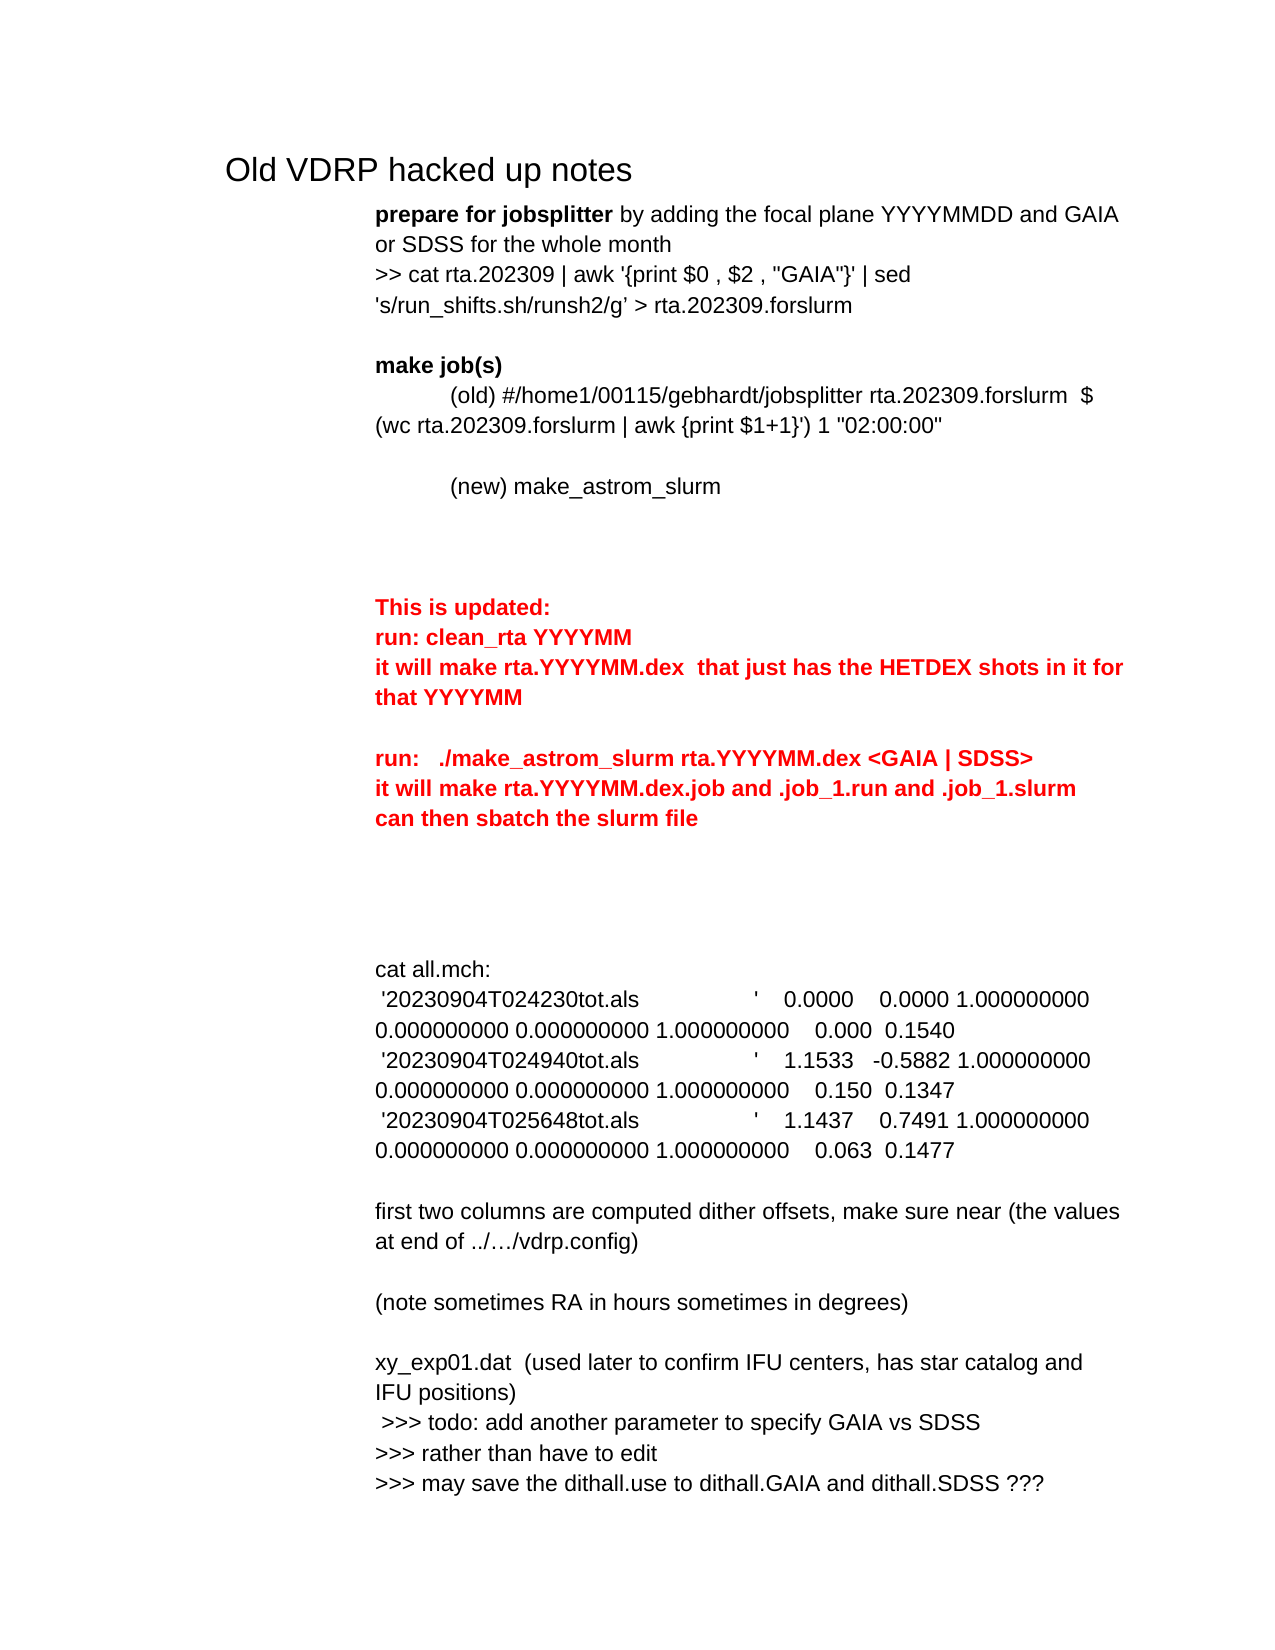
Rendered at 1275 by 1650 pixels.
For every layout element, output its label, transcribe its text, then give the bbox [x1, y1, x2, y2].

text first two columns are computed dither offsets, make sure near (the values at end of ../…/vdrp.config) [375, 1198, 1125, 1254]
text run: clean_rta YYYYMM it will make rta.YYYYMM.dex that just has the HETDEX shots in it for that YYYYMM [375, 624, 1125, 711]
text >>> rather than have to edit [375, 1439, 1125, 1466]
text '20230904T024230tot.als ' 0.0000 0.0000 1.000000000 0.000000000 0.000000000 1.000000000 0.000 0.1540 [375, 986, 1125, 1043]
text (note sometimes RA in hours sometimes in degrees) [375, 1288, 1125, 1315]
text This is updated: [375, 594, 1125, 620]
text xy_exp01.dat (used later to confirm IFU centers, has star catalog and IFU positions) [375, 1349, 1125, 1405]
text >>> may save the dithall.use to dithall.GAIA and dithall.SDSS ??? [375, 1470, 1125, 1496]
text >> cat rta.202309 | awk '{print $0 , $2 , "GAIA"}' | sed 's/run_shifts.sh/runsh2/g’ > rta.202309.forslurm [375, 261, 1125, 318]
text prepare for jobsplitter by adding the focal plane YYYYMMDD and GAIA or SDSS for the whole month [375, 201, 1125, 257]
text make job(s) (old) #/home1/00115/gebhardt/jobsplitter rta.202309.forslurm $(wc rta.202309.forslurm | awk {print $1+1}') 1 "02:00:00" [375, 352, 1125, 439]
text (new) make_astrom_slurm [375, 473, 1125, 499]
text '20230904T025648tot.als ' 1.1437 0.7491 1.000000000 0.000000000 0.000000000 1.000000000 0.063 0.1477 [375, 1107, 1125, 1164]
text can then sbatch the slurm file [375, 805, 1125, 831]
text >>> todo: add another parameter to specify GAIA vs SDSS [375, 1409, 1125, 1436]
text '20230904T024940tot.als ' 1.1533 -0.5882 1.000000000 0.000000000 0.000000000 1.000000000 0.150 0.1347 [375, 1047, 1125, 1103]
subtitle Old VDRP hacked up notes [225, 150, 1125, 188]
text cat all.mch: [375, 956, 1125, 982]
text run: ./make_astrom_slurm rta.YYYYMM.dex <GAIA | SDSS> it will make rta.YYYYMM.dex.job and .job_1.run and .job_1.slurm [375, 745, 1125, 801]
